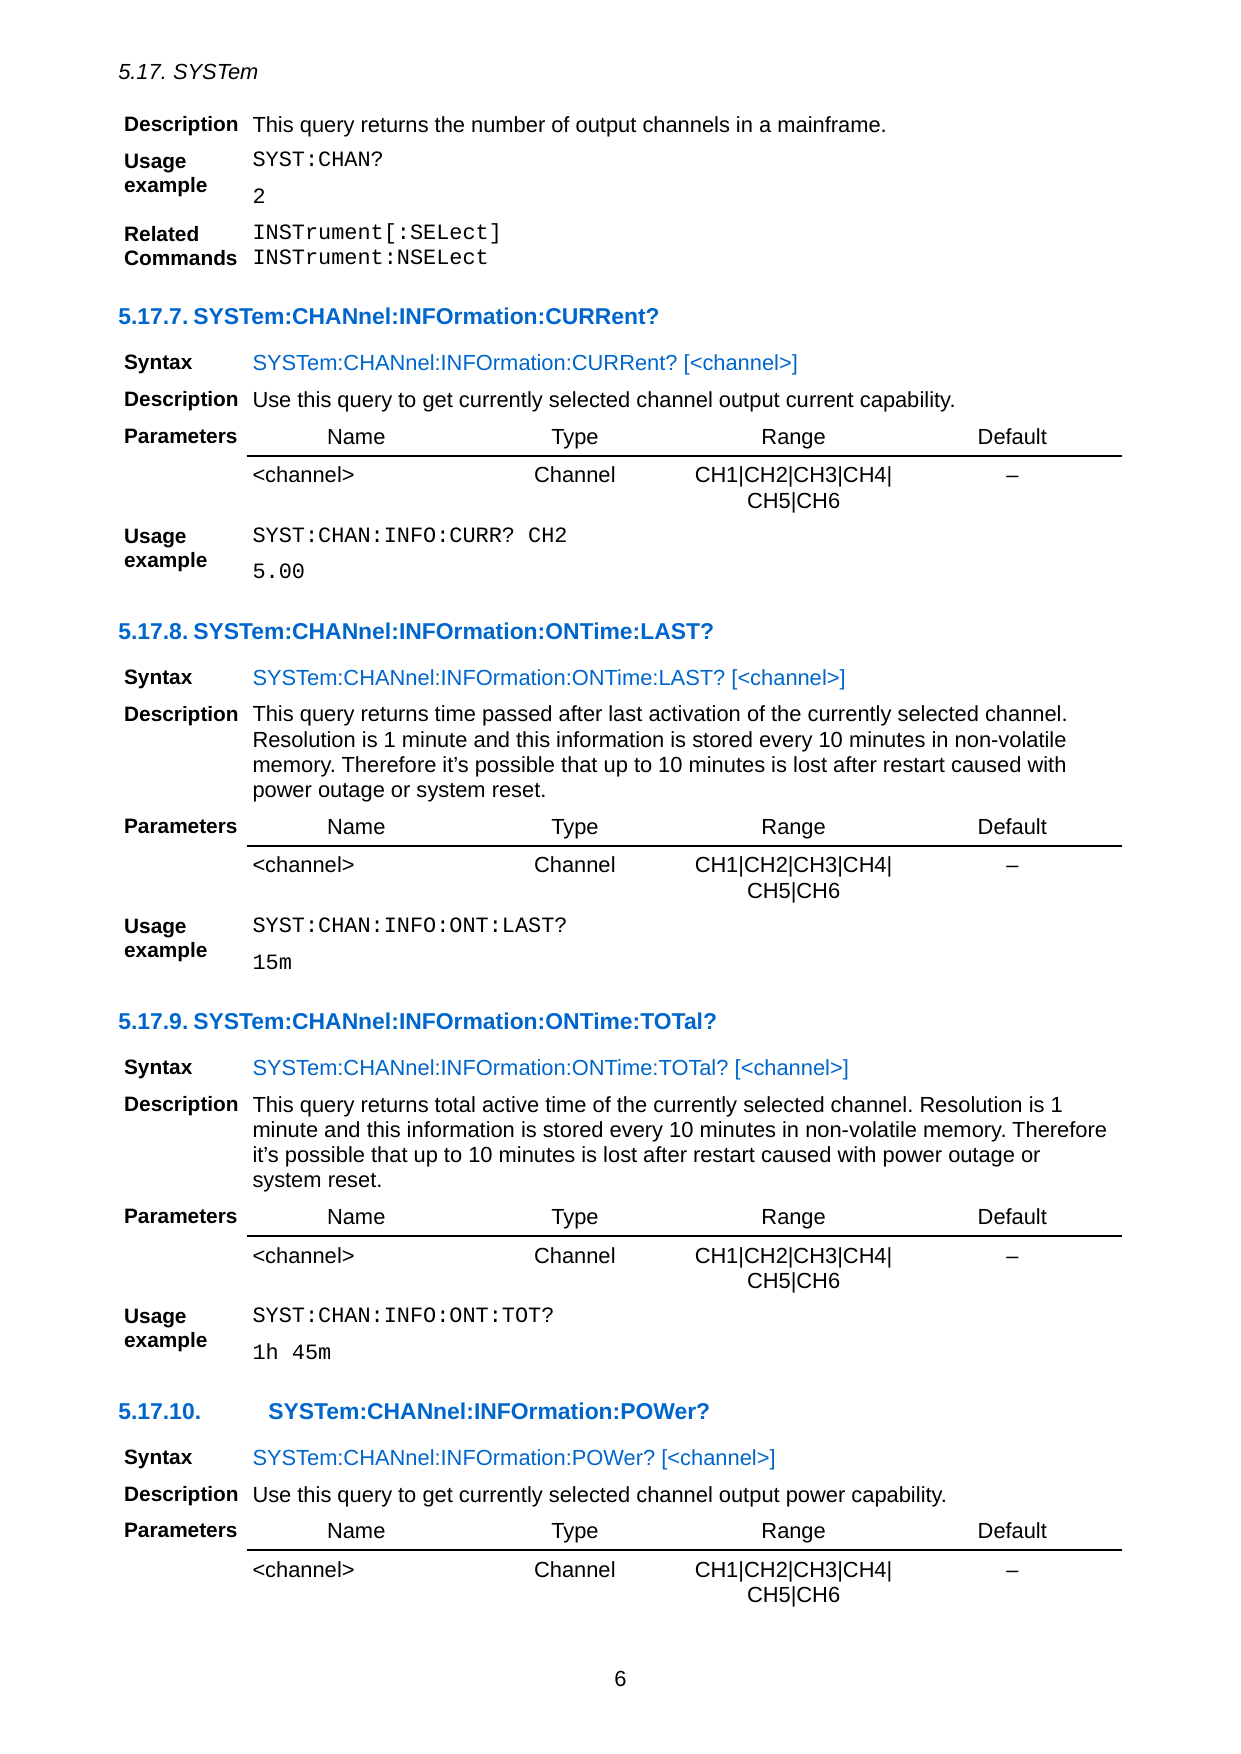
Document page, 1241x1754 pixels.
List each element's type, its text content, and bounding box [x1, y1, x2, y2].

table_cell Channel [465, 847, 684, 908]
table_header Syntax [118, 659, 247, 696]
table_cell CH1|CH2|CH3|CH4|CH5|CH6 [684, 847, 903, 908]
table_cell CH1|CH2|CH3|CH4|CH5|CH6 [684, 1237, 903, 1299]
table_header SYSTem:CHANnel:INFOrmation:CURRent? [<channel>] [247, 345, 1122, 381]
table_cell Related Commands [118, 216, 247, 277]
table_cell Type [465, 1198, 684, 1235]
table_cell Default [903, 418, 1122, 454]
table_cell Use this query to get currently selected channel output current capability. [247, 381, 1122, 418]
table_cell <channel> [247, 1237, 465, 1299]
table_cell SYST:CHAN:INFO:ONT:LAST? 15m [247, 909, 1122, 981]
table_cell Name [247, 808, 465, 844]
table_cell Parameters [118, 418, 247, 518]
table_cell SYST:CHAN:INFO:CURR? CH2 5.00 [247, 519, 1122, 591]
table_cell Range [684, 1198, 903, 1235]
table_cell CH1|CH2|CH3|CH4|CH5|CH6 [684, 1551, 903, 1613]
subtitle SYSTem:CHANnel:INFOrmation:ONTime:TOTal? [118, 1008, 1122, 1034]
table_cell Description [118, 696, 247, 808]
table_cell Default [903, 808, 1122, 844]
table_cell Default [903, 1198, 1122, 1235]
table_header Syntax [118, 1439, 247, 1476]
table_cell This query returns the number of output channels in a mainframe. [247, 106, 1122, 143]
table_cell CH1|CH2|CH3|CH4|CH5|CH6 [684, 457, 903, 518]
table_cell INSTrument[:SELect] INSTrument:NSELect [247, 216, 1122, 277]
table_cell This query returns total active time of the currently selected channel. Resolution is 1 minute and this information is stored every 10 minutes in non-volatile memory. Therefore it’s possible that up to 10 minutes is lost after restart caused with power outage or system reset. [247, 1086, 1122, 1198]
table_cell Name [247, 1198, 465, 1235]
table_cell – [903, 847, 1122, 908]
table_header SYSTem:CHANnel:INFOrmation:ONTime:LAST? [<channel>] [247, 659, 1122, 696]
table_cell Description [118, 381, 247, 418]
table_cell – [903, 457, 1122, 518]
table_cell <channel> [247, 847, 465, 908]
subtitle SYSTem:CHANnel:INFOrmation:ONTime:LAST? [118, 618, 1122, 644]
table_cell Channel [465, 1551, 684, 1613]
table_cell Parameters [118, 1198, 247, 1299]
table_cell Usage example [118, 1299, 247, 1371]
table_cell – [903, 1237, 1122, 1299]
table_cell Default [903, 1513, 1122, 1549]
table_cell Description [118, 106, 247, 143]
table_cell Channel [465, 1237, 684, 1299]
table_cell Channel [465, 457, 684, 518]
table_cell SYST:CHAN? 2 [247, 143, 1122, 216]
table_cell Parameters [118, 808, 247, 908]
table_cell Name [247, 418, 465, 454]
table_header SYSTem:CHANnel:INFOrmation:POWer? [<channel>] [247, 1439, 1122, 1476]
table_cell Description [118, 1476, 247, 1512]
table_cell Range [684, 1513, 903, 1549]
subtitle SYSTem:CHANnel:INFOrmation:CURRent? [118, 303, 1122, 330]
table_cell <channel> [247, 457, 465, 518]
table_cell Type [465, 808, 684, 844]
table_cell Usage example [118, 909, 247, 981]
table_cell Range [684, 418, 903, 454]
table_cell Name [247, 1513, 465, 1549]
table_cell Parameters [118, 1513, 247, 1613]
table_header Syntax [118, 345, 247, 381]
table_cell Type [465, 1513, 684, 1549]
table_cell Description [118, 1086, 247, 1198]
table_cell SYST:CHAN:INFO:ONT:TOT? 1h 45m [247, 1299, 1122, 1371]
table_cell <channel> [247, 1551, 465, 1613]
table_cell Usage example [118, 143, 247, 216]
subtitle SYSTem:CHANnel:INFOrmation:POWer? [118, 1398, 1122, 1424]
table_header Syntax [118, 1049, 247, 1086]
table_header SYSTem:CHANnel:INFOrmation:ONTime:TOTal? [<channel>] [247, 1049, 1122, 1086]
table_cell – [903, 1551, 1122, 1613]
table_cell Use this query to get currently selected channel output power capability. [247, 1476, 1122, 1512]
table_cell This query returns time passed after last activation of the currently selected channel. Resolution is 1 minute and this information is stored every 10 minutes in non-volatile memory. Therefore it’s possible that up to 10 minutes is lost after restart caused with power outage or system reset. [247, 696, 1122, 808]
table_cell Type [465, 418, 684, 454]
table_cell Range [684, 808, 903, 844]
table_cell Usage example [118, 519, 247, 591]
